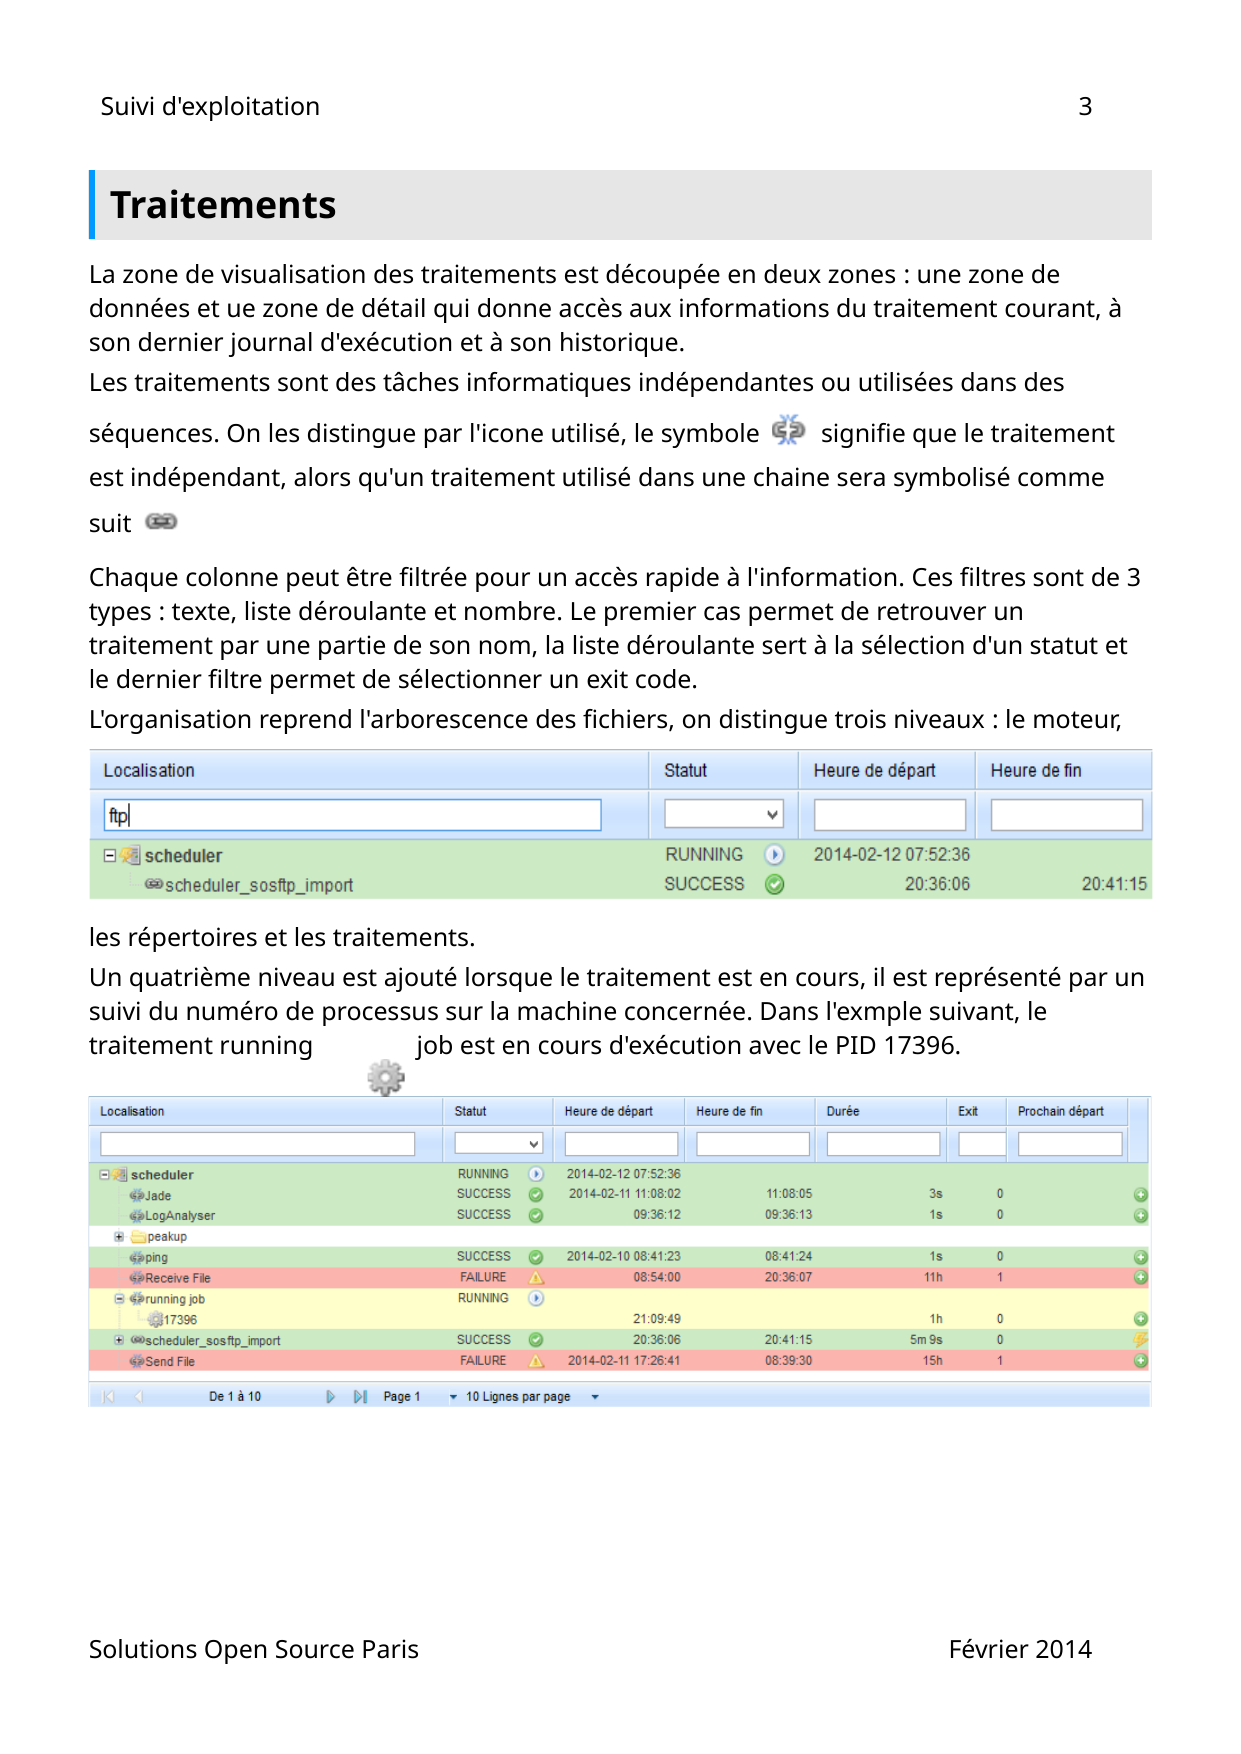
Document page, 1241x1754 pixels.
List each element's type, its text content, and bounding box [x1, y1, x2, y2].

text Les traitements sont des tâches informatiques indépendantes ou utilisées dans des séquences. On les distingue par l'icone utilisé, le symbolesignifie que le traitement est indépendant, alors qu'un traitement utilisé dans une chaine sera symbolisé comme suit [88, 364, 1152, 554]
text La zone de visualisation des traitements est découpée en deux zones : une zone de données et ue zone de détail qui donne accès aux informations du traitement courant, à son dernier journal d'exécution et à son historique. [88, 256, 1152, 359]
picture [772, 410, 809, 448]
picture [367, 1059, 405, 1097]
picture [143, 505, 181, 542]
text L'organisation reprend l'arborescence des fichiers, on distingue trois niveaux : le moteur, les répertoires et les traitements. [88, 702, 1152, 953]
text Un quatrième niveau est ajouté lorsque le traitement est en cours, il est représenté par un suivi du numéro de processus sur la machine concernée. Dans l'exmple suivant, le traitement running job est en cours d'exécution avec le PID 17396. [88, 959, 1152, 1062]
subtitle Traitements [95, 171, 1151, 239]
text Chaque colonne peut être filtrée pour un accès rapide à l'information. Ces filtres sont de 3 types : texte, liste déroulante et nombre. Le premier cas permet de retrouver un traitement par une partie de son nom, la liste déroulante sert à la sélection d'un statut et le dernier filtre permet de sélectionner un exit code. [88, 560, 1152, 696]
